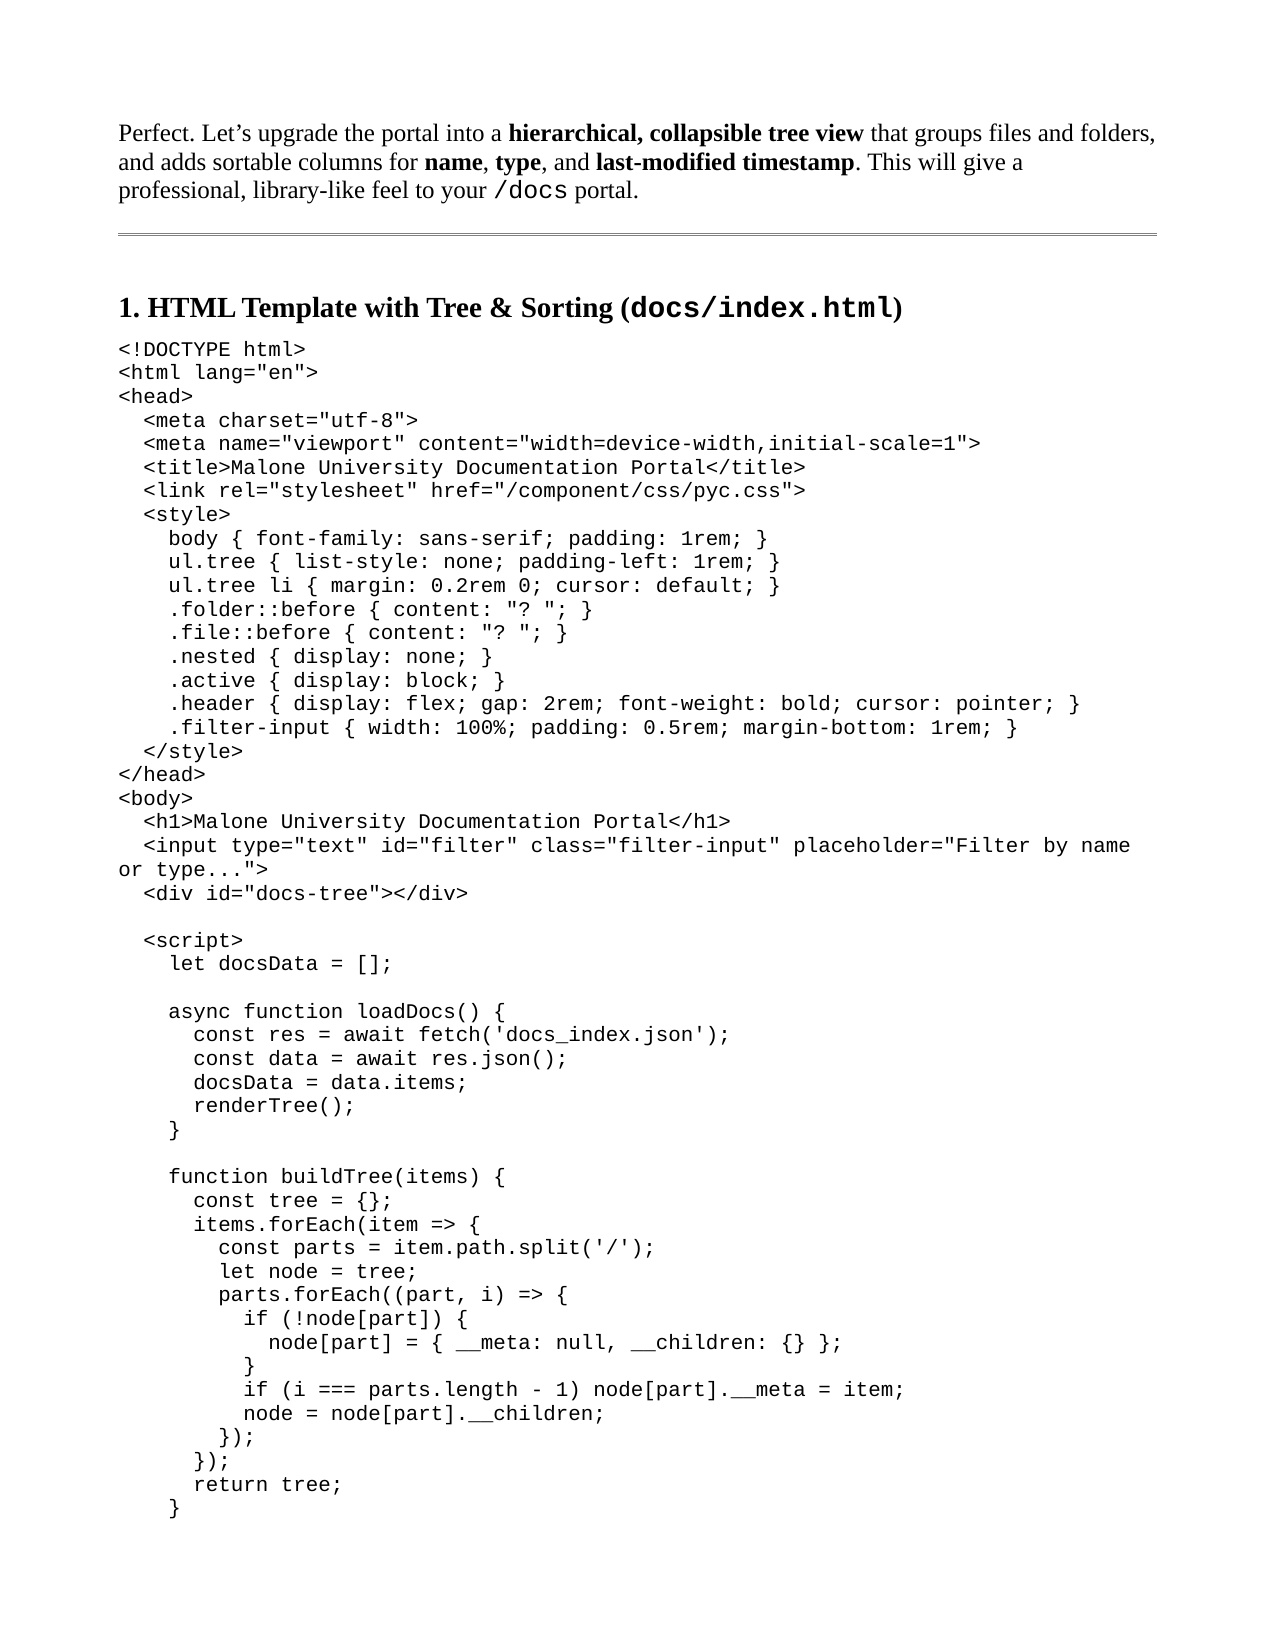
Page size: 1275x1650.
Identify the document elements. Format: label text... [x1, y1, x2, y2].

text const tree = {}; [118, 1190, 1157, 1213]
text let docsData = []; [118, 953, 1157, 977]
text if (i === parts.length - 1) node[part].__meta = item; [118, 1379, 1157, 1403]
text <meta charset="utf-8"> [118, 409, 1157, 433]
text <meta name="viewport" content="width=device-width,initial-scale=1"> [118, 433, 1157, 457]
text ul.tree { list-style: none; padding-left: 1rem; } [118, 551, 1157, 575]
text <input type="text" id="filter" class="filter-input" placeholder="Filter by name or type..."> [118, 835, 1157, 882]
text } [118, 1497, 1157, 1521]
text <title>Malone University Documentation Portal</title> [118, 457, 1157, 481]
subtitle 1. HTML Template with Tree & Sorting (docs/index.html) [118, 290, 1157, 326]
text <div id="docs-tree"></div> [118, 882, 1157, 906]
text } [118, 1119, 1157, 1143]
text <head> [118, 386, 1157, 409]
text let node = tree; [118, 1261, 1157, 1284]
text renderTree(); [118, 1095, 1157, 1119]
text items.forEach(item => { [118, 1213, 1157, 1237]
text const data = await res.json(); [118, 1048, 1157, 1072]
text <html lang="en"> [118, 362, 1157, 386]
text const parts = item.path.split('/'); [118, 1237, 1157, 1261]
text Perfect. Let’s upgrade the portal into a hierarchical, collapsible tree view that groups files and folders, and adds sortable columns for name, type, and last-modified timestamp. This will give a professional, library-like feel to your /docs portal. [118, 118, 1157, 206]
text <style> [118, 504, 1157, 528]
text </style> [118, 741, 1157, 764]
text const res = await fetch('docs_index.json'); [118, 1024, 1157, 1048]
text <link rel="stylesheet" href="/component/css/pyc.css"> [118, 481, 1157, 504]
text function buildTree(items) { [118, 1166, 1157, 1190]
text <!DOCTYPE html> [118, 339, 1157, 362]
text async function loadDocs() { [118, 1001, 1157, 1024]
text node[part] = { __meta: null, __children: {} }; [118, 1332, 1157, 1355]
text .folder::before { content: "? "; } [118, 599, 1157, 622]
text <body> [118, 788, 1157, 812]
text }); [118, 1426, 1157, 1450]
text }); [118, 1450, 1157, 1474]
text } [118, 1355, 1157, 1379]
text if (!node[part]) { [118, 1308, 1157, 1332]
text <script> [118, 930, 1157, 953]
text .filter-input { width: 100%; padding: 0.5rem; margin-bottom: 1rem; } [118, 717, 1157, 741]
text ul.tree li { margin: 0.2rem 0; cursor: default; } [118, 575, 1157, 599]
text docsData = data.items; [118, 1072, 1157, 1095]
text return tree; [118, 1474, 1157, 1497]
text </head> [118, 764, 1157, 788]
text .nested { display: none; } [118, 646, 1157, 670]
text .file::before { content: "? "; } [118, 622, 1157, 646]
text <h1>Malone University Documentation Portal</h1> [118, 812, 1157, 835]
text node = node[part].__children; [118, 1403, 1157, 1426]
text body { font-family: sans-serif; padding: 1rem; } [118, 528, 1157, 551]
text .header { display: flex; gap: 2rem; font-weight: bold; cursor: pointer; } [118, 693, 1157, 717]
text parts.forEach((part, i) => { [118, 1284, 1157, 1308]
text .active { display: block; } [118, 670, 1157, 693]
